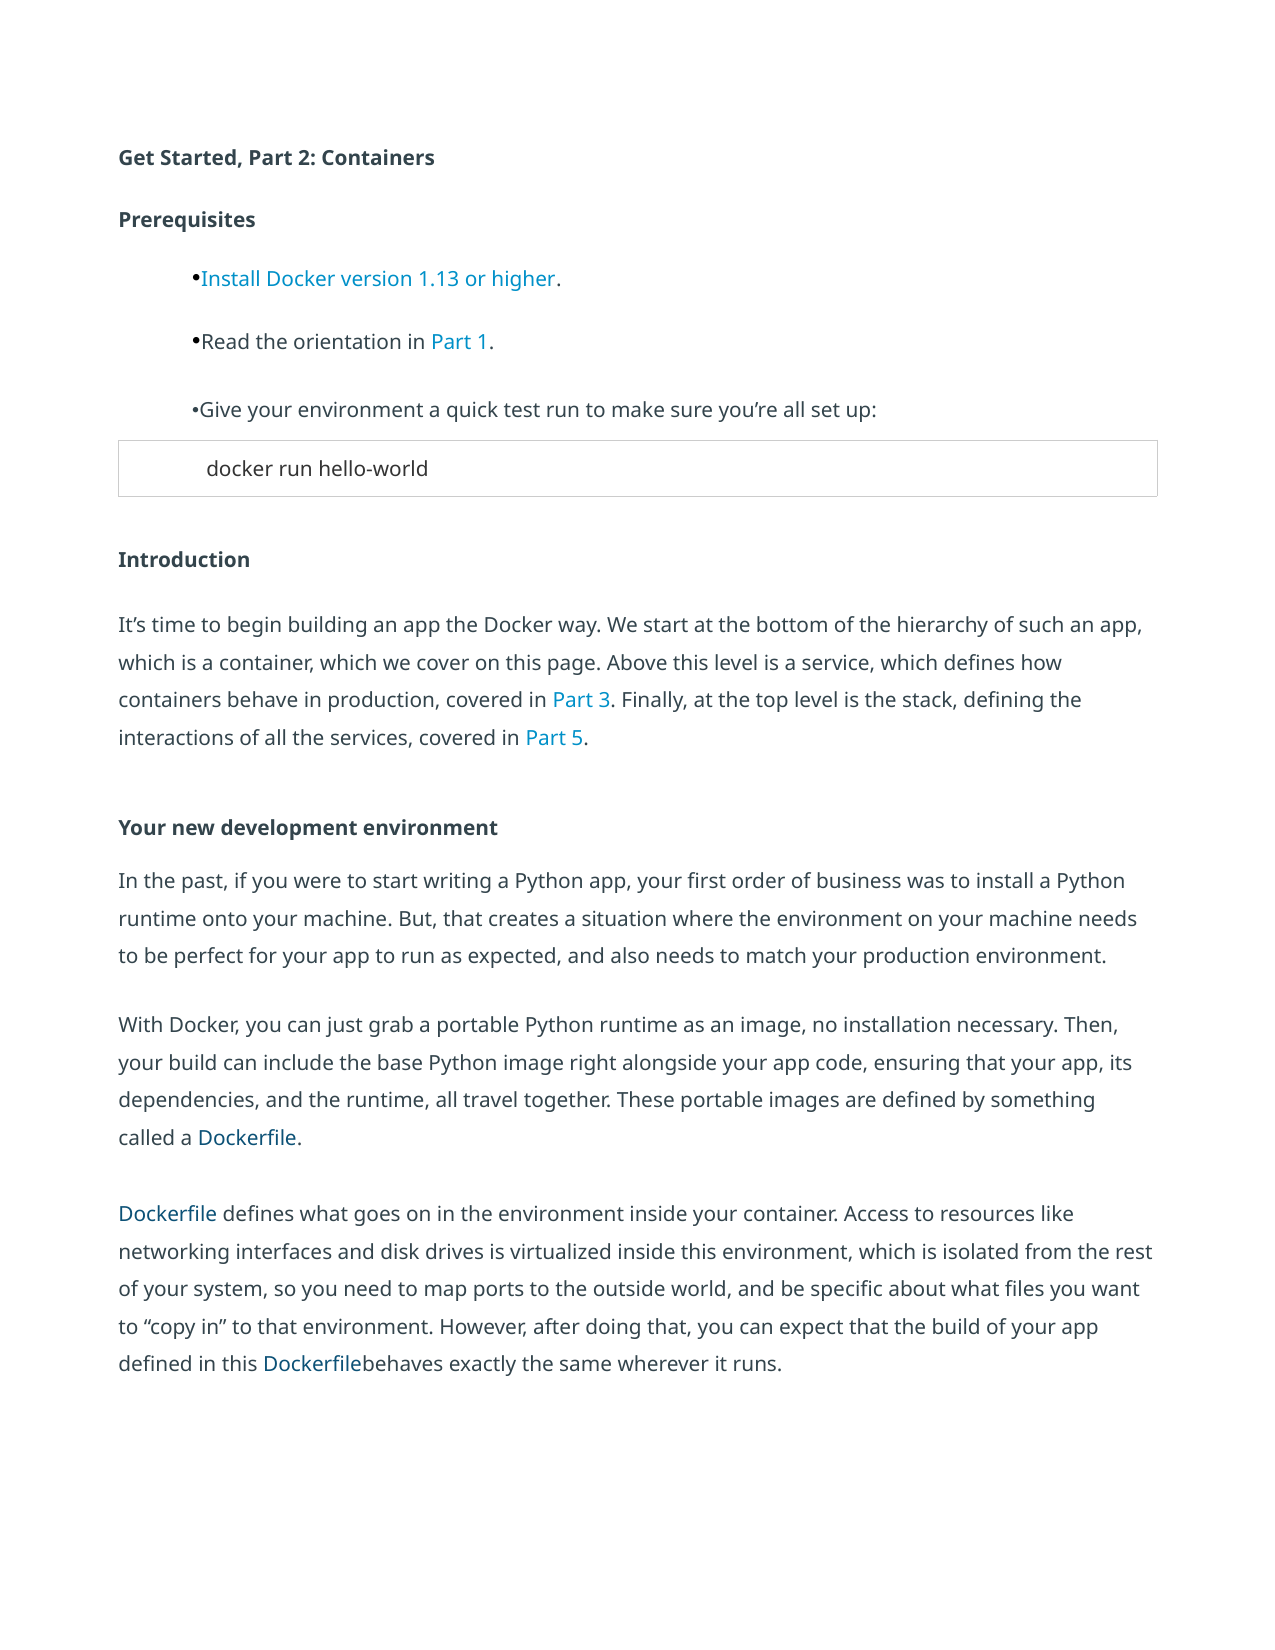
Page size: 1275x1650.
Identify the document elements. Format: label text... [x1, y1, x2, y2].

subtitle Introduction [118, 545, 1157, 573]
text With Docker, you can just grab a portable Python runtime as an image, no installation necessary. Then, your build can include the base Python image right alongside your app code, ensuring that your app, its dependencies, and the runtime, all travel together. These portable images are defined by something called a Dockerfile. [118, 1001, 1157, 1151]
subtitle Your new development environment [118, 782, 1157, 842]
text It’s time to begin building an app the Docker way. We start at the bottom of the hierarchy of such an app, which is a container, which we cover on this page. Above this level is a service, which defines how containers behave in production, covered in Part 3. Finally, at the top level is the stack, defining the interactions of all the services, covered in Part 5. [118, 601, 1157, 751]
text In the past, if you were to start writing a Python app, your first order of business was to install a Python runtime onto your machine. But, that creates a situation where the environment on your machine needs to be perfect for your app to run as expected, and also needs to match your production environment. [118, 857, 1157, 970]
list Read the orientation in Part 1. [118, 324, 1157, 355]
text Dockerfile defines what goes on in the environment inside your container. Access to resources like networking interfaces and disk drives is virtualized inside this environment, which is isolated from the rest of your system, so you need to map ports to the outside world, and be specific about what files you want to “copy in” to that environment. However, after doing that, you can expect that the build of your app defined in this Dockerfilebehaves exactly the same wherever it runs. [118, 1190, 1157, 1378]
list Give your environment a quick test run to make sure you’re all set up: [118, 386, 1157, 424]
subtitle Prerequisites [118, 205, 1157, 233]
subtitle Get Started, Part 2: Containers [118, 143, 1157, 172]
list docker run hello-world [119, 441, 1157, 496]
list Install Docker version 1.13 or higher. [118, 261, 1157, 293]
